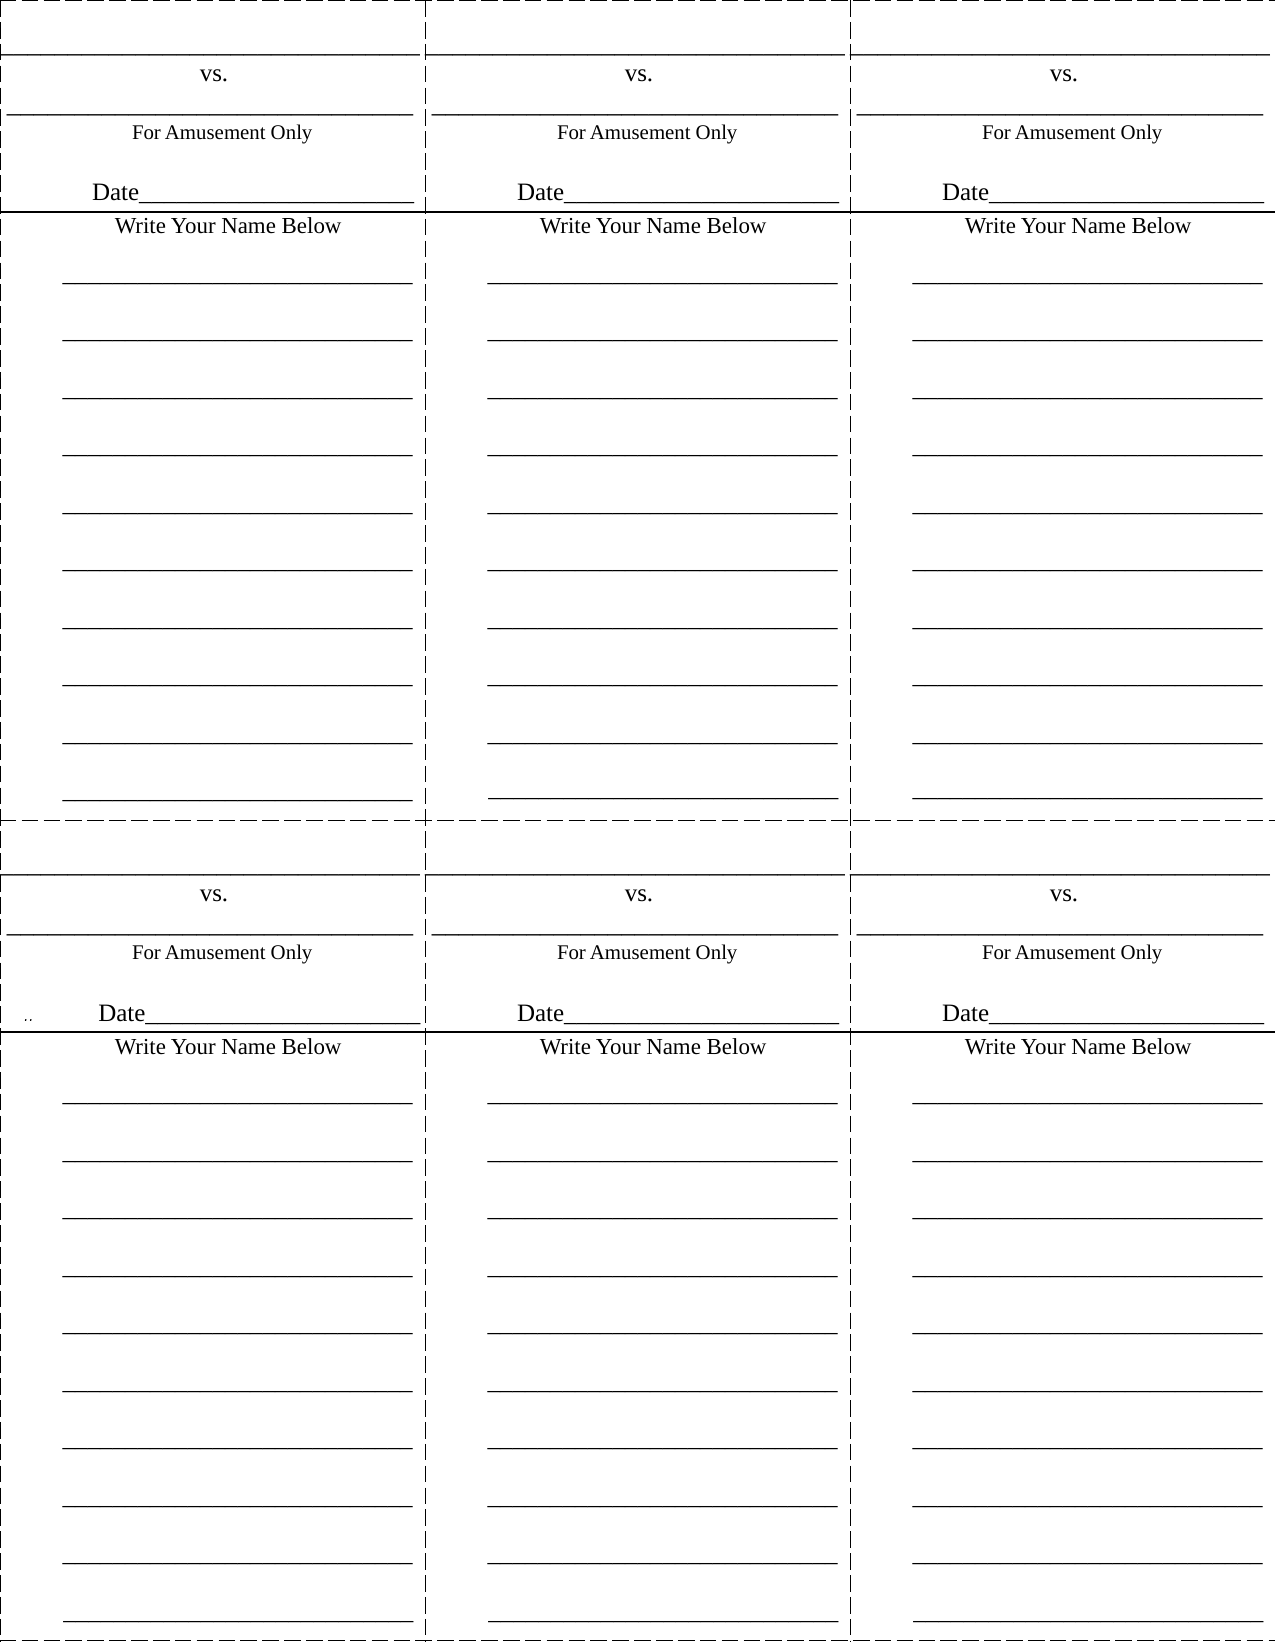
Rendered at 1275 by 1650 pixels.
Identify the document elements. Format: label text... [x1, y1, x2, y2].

table_header Write Your Name Below ____________________________ ____________________________ ____________________________ ____________________________ ____________________________ ____________________________ ____________________________ ____________________________ ____________________________ ____________________________ [425, 213, 850, 820]
table_cell _______________________________ vs. ______________________________ For Amusement Only Date______________________ [850, 820, 1275, 1031]
table_header Write Your Name Below ____________________________ ____________________________ ____________________________ ____________________________ ____________________________ ____________________________ ____________________________ ____________________________ ____________________________ ____________________________ [850, 213, 1275, 820]
table_cell Write Your Name Below ____________________________ ____________________________ ____________________________ ____________________________ ____________________________ ____________________________ ____________________________ ____________________________ ____________________________ ____________________________ [0, 1033, 425, 1640]
table_header Write Your Name Below ____________________________ ____________________________ 2 ____________________________ ____________________________ ____________________________ ____________________________ ____________________________ ____________________________ ____________________________ ____________________________ [0, 213, 425, 820]
table_cell Write Your Name Below ____________________________ ____________________________ ____________________________ ____________________________ ____________________________ ____________________________ ____________________________ ____________________________ ____________________________ ____________________________ [850, 1033, 1275, 1640]
table_header _______________________________ vs. ______________________________ For Amusement Only Date______________________ [425, 0, 850, 211]
table_header _______________________________ vs. ______________________________ For Amusement Only Date______________________ [850, 0, 1275, 211]
table_cell _______________________________ vs. ______________________________ For Amusement Only # Date______________________ [0, 820, 425, 1031]
table_cell _______________________________ vs. ______________________________ For Amusement Only Date______________________ [425, 820, 850, 1031]
table_header _______________________________ vs. ______________________________ For Amusement Only Date______________________ [0, 0, 425, 211]
table_cell Write Your Name Below ____________________________ ____________________________ ____________________________ ____________________________ ____________________________ ____________________________ ____________________________ ____________________________ ____________________________ ____________________________ [425, 1033, 850, 1640]
